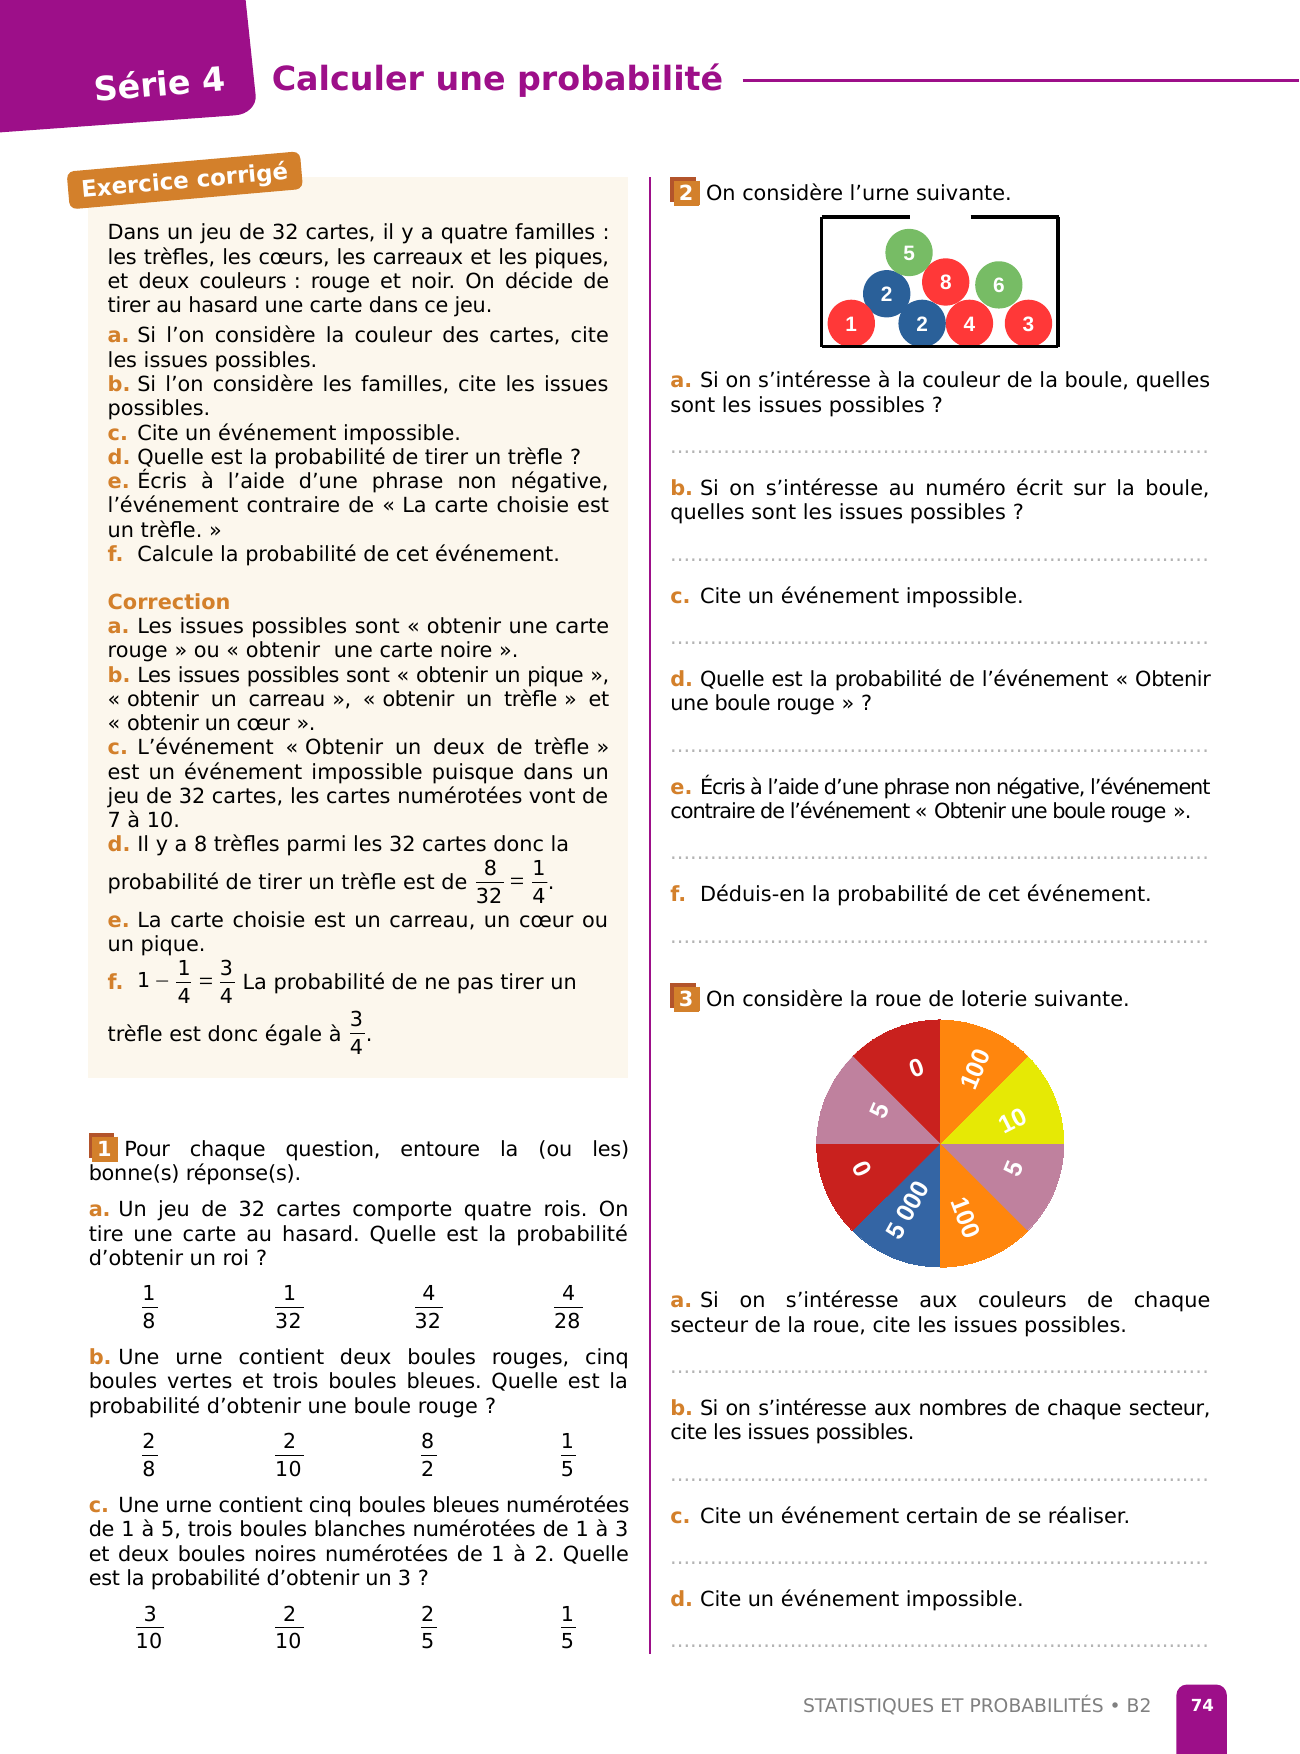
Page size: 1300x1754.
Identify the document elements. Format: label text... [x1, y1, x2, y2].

list Quelle est la probabilité de l’événement « Obtenir une boule rouge » ? [670, 667, 1211, 716]
list Une urne contient cinq boules bleues numérotées de 1 à 5, trois boules blanches numérotées de 1 à 3 et deux boules noires numérotées de 1 à 2. Quelle est la probabilité d’obtenir un 3 ? [88, 1493, 629, 1590]
list Si l’on considère la couleur des cartes, cite les issues possibles. [107, 323, 609, 372]
list La carte choisie est un carreau, un cœur ou un pique. [107, 908, 609, 957]
list Si on s’intéresse aux couleurs de chaque secteur de la roue, cite les issues possibles. [670, 1288, 1211, 1337]
list Écris à l’aide d’une phrase non négative, l’événement contraire de « La carte choisie est un trèfle. » [107, 469, 609, 542]
list Si on s’intéresse à la couleur de la boule, quelles sont les issues possibles ? [670, 368, 1211, 417]
list Si l’on considère les familles, cite les issues possibles. [107, 372, 609, 421]
subtitle On considère l’urne suivante. [696, 177, 1211, 205]
list Un jeu de 32 cartes comporte quatre rois. On tire une carte au hasard. Quelle est la probabilité d’obtenir un roi ? [88, 1197, 629, 1270]
list Correction [107, 590, 609, 614]
list Écris à l’aide d’une phrase non négative, l’événement contraire de l’événement « Obtenir une boule rouge ». [670, 775, 1211, 823]
subtitle Pour chaque question, entoure la (ou les) bonne(s) réponse(s). [88, 1133, 629, 1186]
list Les issues possibles sont « obtenir un pique », « obtenir un carreau », « obtenir un trèfle » et « obtenir un cœur ». [107, 663, 609, 735]
list Il y a 8 trèfles parmi les 32 cartes donc la probabilité de tirer un trèfle est de . [107, 832, 609, 908]
list La probabilité de ne pas tirer un trèfle est donc égale à . [107, 957, 609, 1059]
list Cite un événement impossible. [107, 421, 609, 445]
list Les issues possibles sont « obtenir une carte rouge » ou « obtenir une carte noire ». [107, 614, 609, 663]
list Si on s’intéresse aux nombres de chaque secteur, cite les issues possibles. [670, 1396, 1211, 1445]
subtitle On considère la roue de loterie suivante. [696, 983, 1211, 1011]
text Dans un jeu de 32 cartes, il y a quatre familles : les trèfles, les cœurs, les carreaux et les piques, et deux couleurs : rouge et noir. On décide de tirer au hasard une carte dans ce jeu. [107, 220, 609, 317]
list Calcule la probabilité de cet événement. [107, 542, 609, 566]
list Cite un événement impossible. [670, 1587, 1211, 1611]
list L’événement « Obtenir un deux de trèfle » est un événement impossible puisque dans un jeu de 32 cartes, les cartes numérotées vont de 7 à 10. [107, 735, 609, 832]
list Si on s’intéresse au numéro écrit sur la boule, quelles sont les issues possibles ? [670, 476, 1211, 525]
list Une urne contient deux boules rouges, cinq boules vertes et trois boules bleues. Quelle est la probabilité d’obtenir une boule rouge ? [88, 1345, 629, 1418]
list Cite un événement certain de se réaliser. [670, 1504, 1211, 1528]
list Cite un événement impossible. [670, 584, 1211, 608]
list Déduis-en la probabilité de cet événement. [670, 882, 1211, 907]
list Quelle est la probabilité de tirer un trèfle ? [107, 445, 609, 469]
